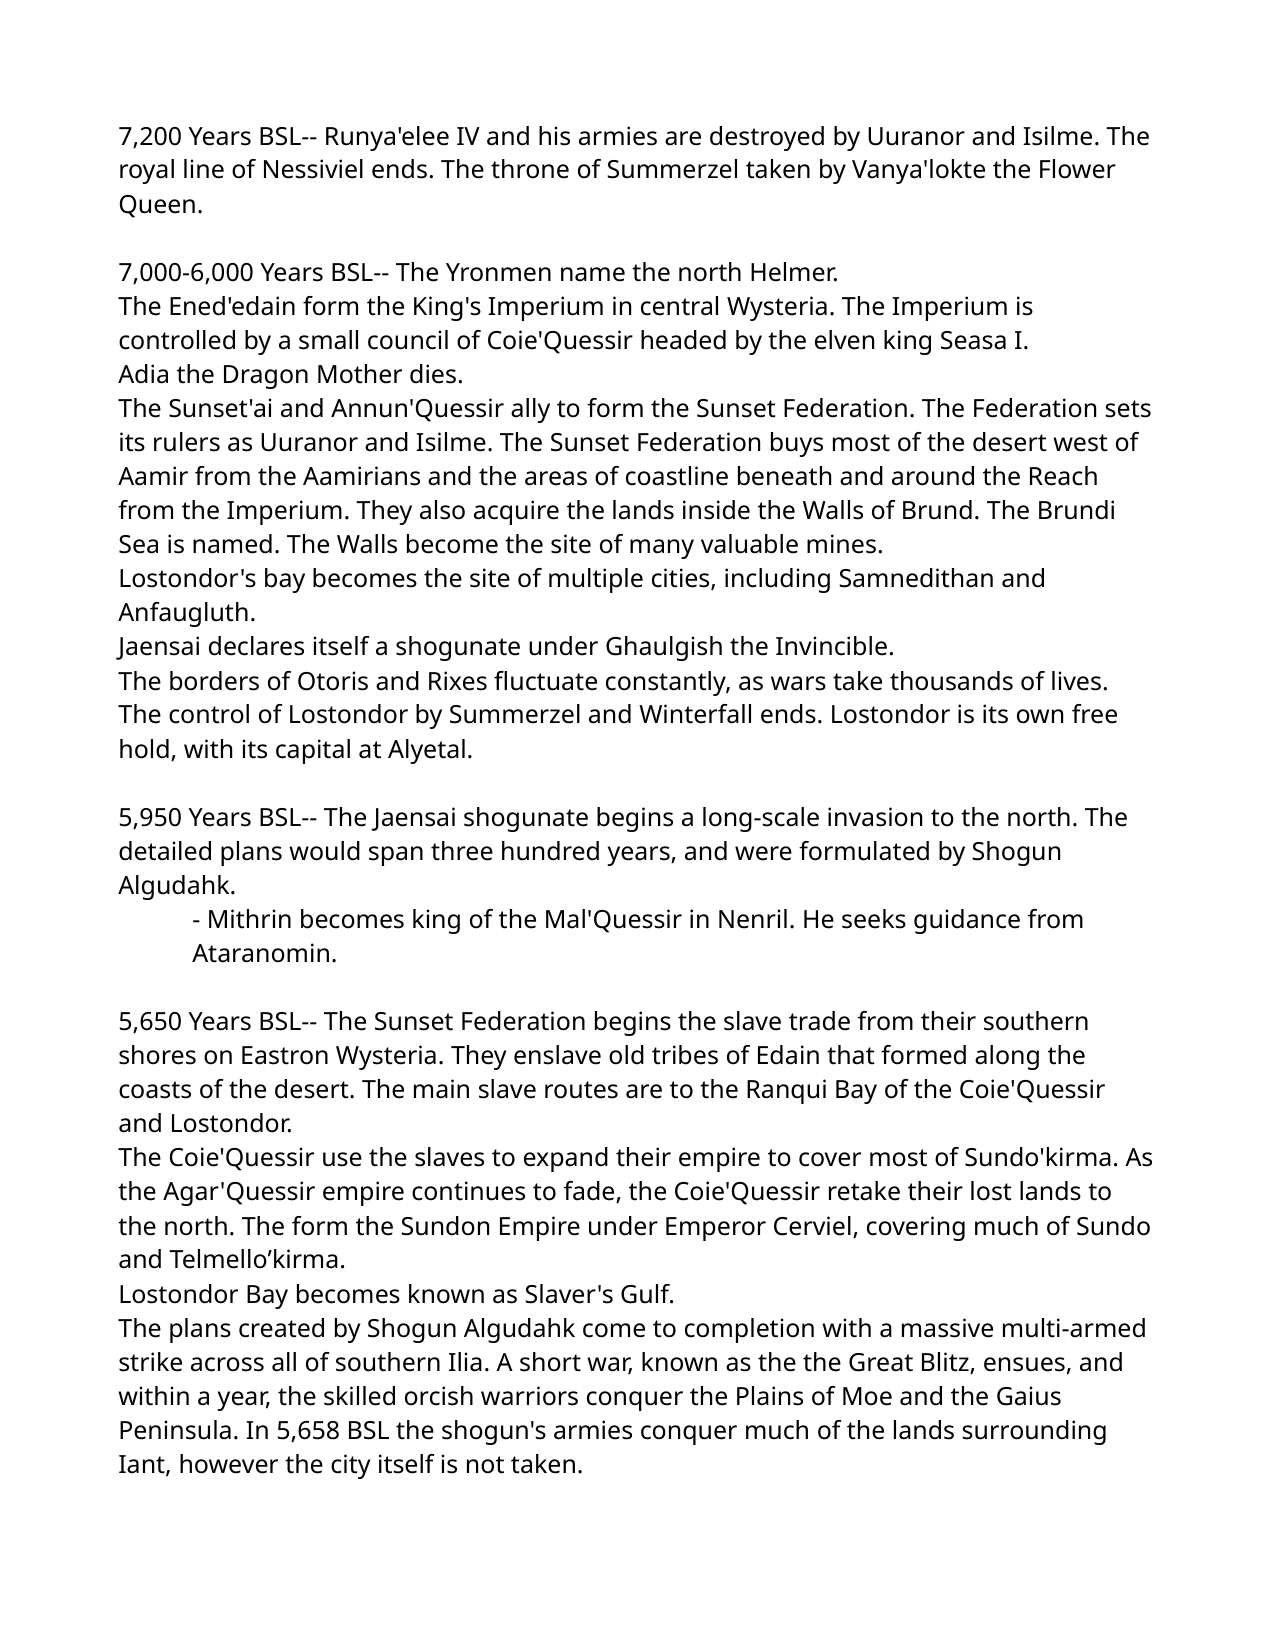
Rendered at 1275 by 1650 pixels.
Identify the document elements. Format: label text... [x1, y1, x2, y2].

text The plans created by Shogun Algudahk come to completion with a massive multi-armed strike across all of southern Ilia. A short war, known as the the Great Blitz, ensues, and within a year, the skilled orcish warriors conquer the Plains of Moe and the Gaius Peninsula. In 5,658 BSL the shogun's armies conquer much of the lands surrounding Iant, however the city itself is not taken. [118, 1310, 1157, 1481]
text 5,650 Years BSL-- The Sunset Federation begins the slave trade from their southern shores on Eastron Wysteria. They enslave old tribes of Edain that formed along the coasts of the desert. The main slave routes are to the Ranqui Bay of the Coie'Quessir and Lostondor. [118, 1004, 1157, 1140]
text Jaensai declares itself a shogunate under Ghaulgish the Invincible. [118, 629, 1157, 663]
text Lostondor's bay becomes the site of multiple cities, including Samnedithan and Anfaugluth. [118, 561, 1157, 629]
text The borders of Otoris and Rixes fluctuate constantly, as wars take thousands of lives. [118, 663, 1157, 697]
text Adia the Dragon Mother dies. [118, 357, 1157, 391]
text 7,000-6,000 Years BSL-- The Yronmen name the north Helmer. [118, 254, 1157, 288]
text Lostondor Bay becomes known as Slaver's Gulf. [118, 1276, 1157, 1310]
text The Ened'edain form the King's Imperium in central Wysteria. The Imperium is controlled by a small council of Coie'Quessir headed by the elven king Seasa I. [118, 288, 1157, 357]
text 7,200 Years BSL-- Runya'elee IV and his armies are destroyed by Uuranor and Isilme. The royal line of Nessiviel ends. The throne of Summerzel taken by Vanya'lokte the Flower Queen. [118, 118, 1157, 220]
text 5,950 Years BSL-- The Jaensai shogunate begins a long-scale invasion to the north. The detailed plans would span three hundred years, and were formulated by Shogun Algudahk. [118, 799, 1157, 902]
text The Sunset'ai and Annun'Quessir ally to form the Sunset Federation. The Federation sets its rulers as Uuranor and Isilme. The Sunset Federation buys most of the desert west of Aamir from the Aamirians and the areas of coastline beneath and around the Reach from the Imperium. They also acquire the lands inside the Walls of Brund. The Brundi Sea is named. The Walls become the site of many valuable mines. [118, 391, 1157, 561]
text The Coie'Quessir use the slaves to expand their empire to cover most of Sundo'kirma. As the Agar'Quessir empire continues to fade, the Coie'Quessir retake their lost lands to the north. The form the Sundon Empire under Emperor Cerviel, covering much of Sundo and Telmello’kirma. [118, 1140, 1157, 1276]
text - Mithrin becomes king of the Mal'Quessir in Nenril. He seeks guidance from Ataranomin. [192, 902, 1157, 970]
text The control of Lostondor by Summerzel and Winterfall ends. Lostondor is its own free hold, with its capital at Alyetal. [118, 697, 1157, 765]
